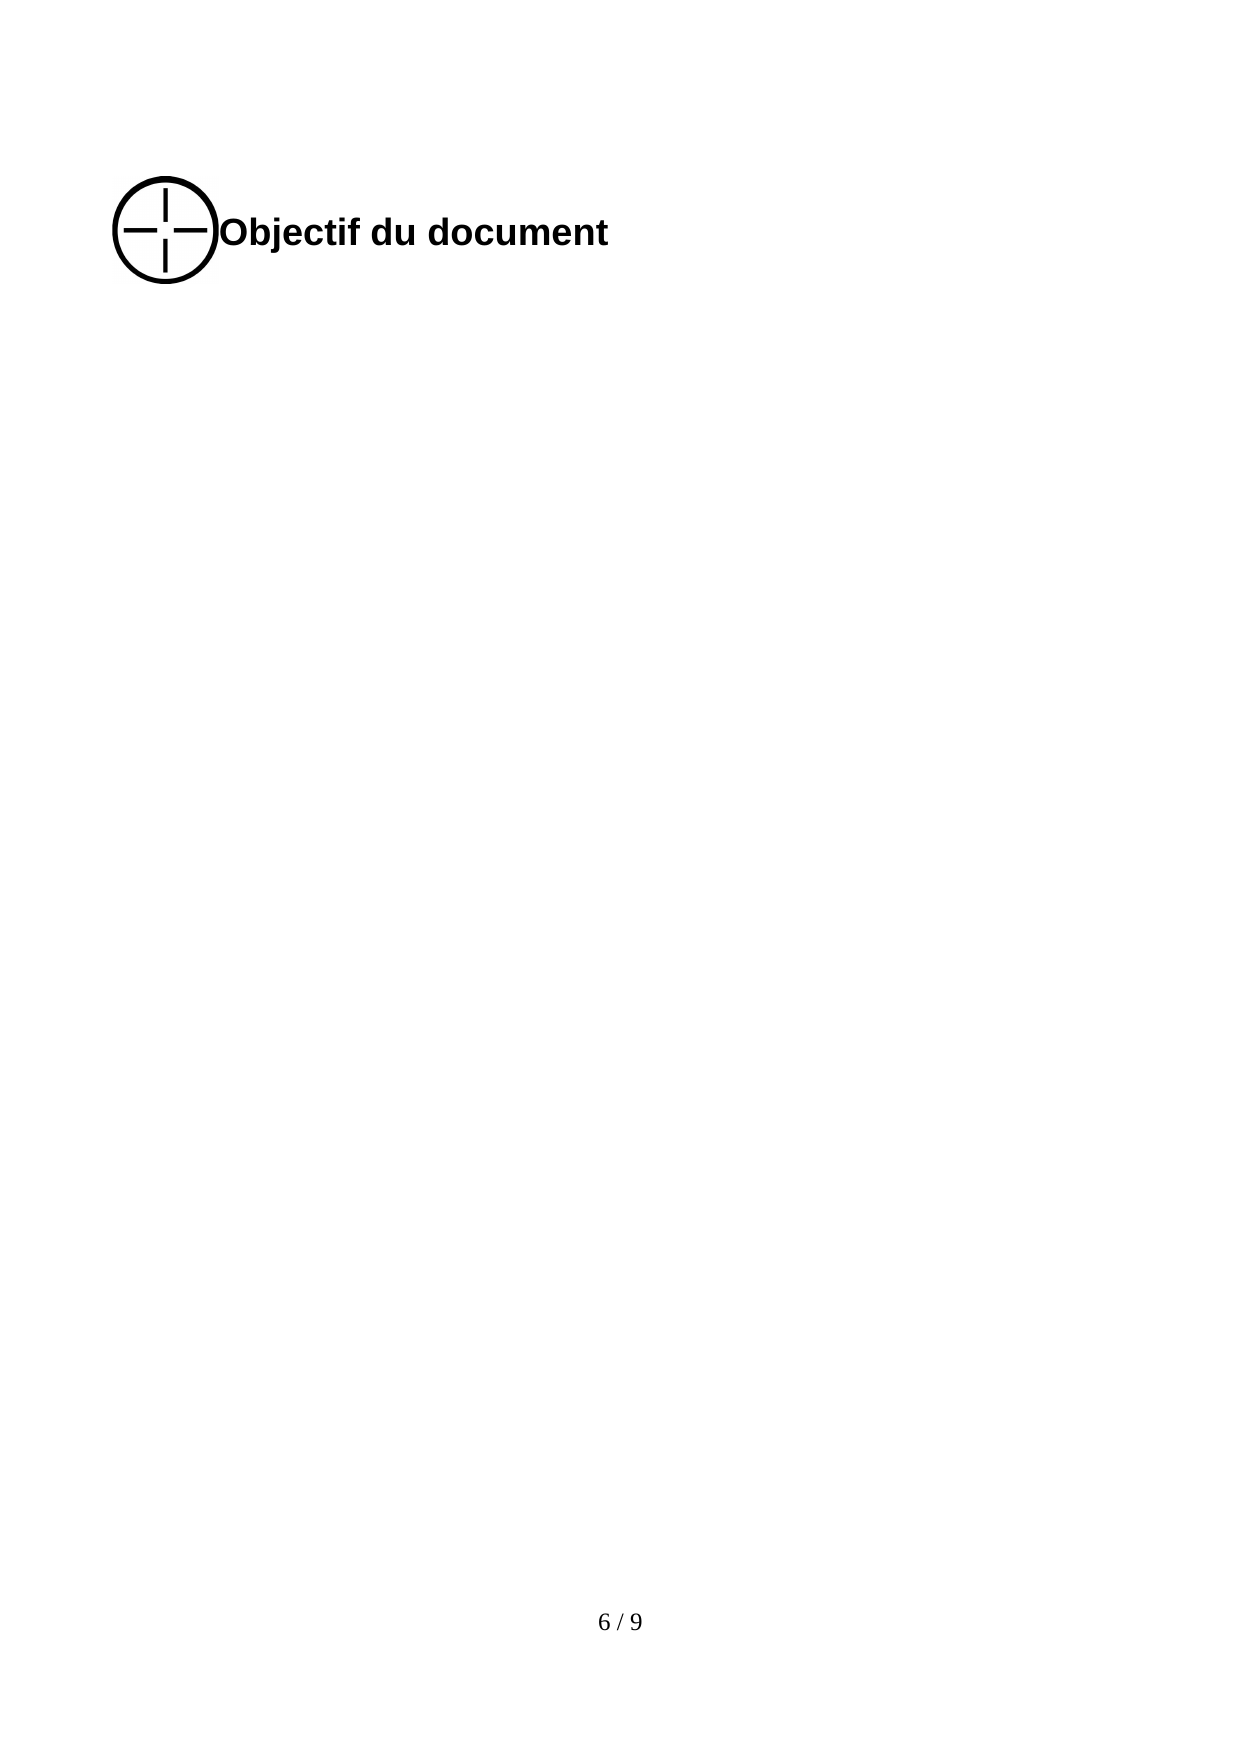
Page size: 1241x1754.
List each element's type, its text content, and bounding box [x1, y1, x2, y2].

subtitle Objectif du document [219, 210, 1122, 253]
picture [112, 176, 219, 284]
